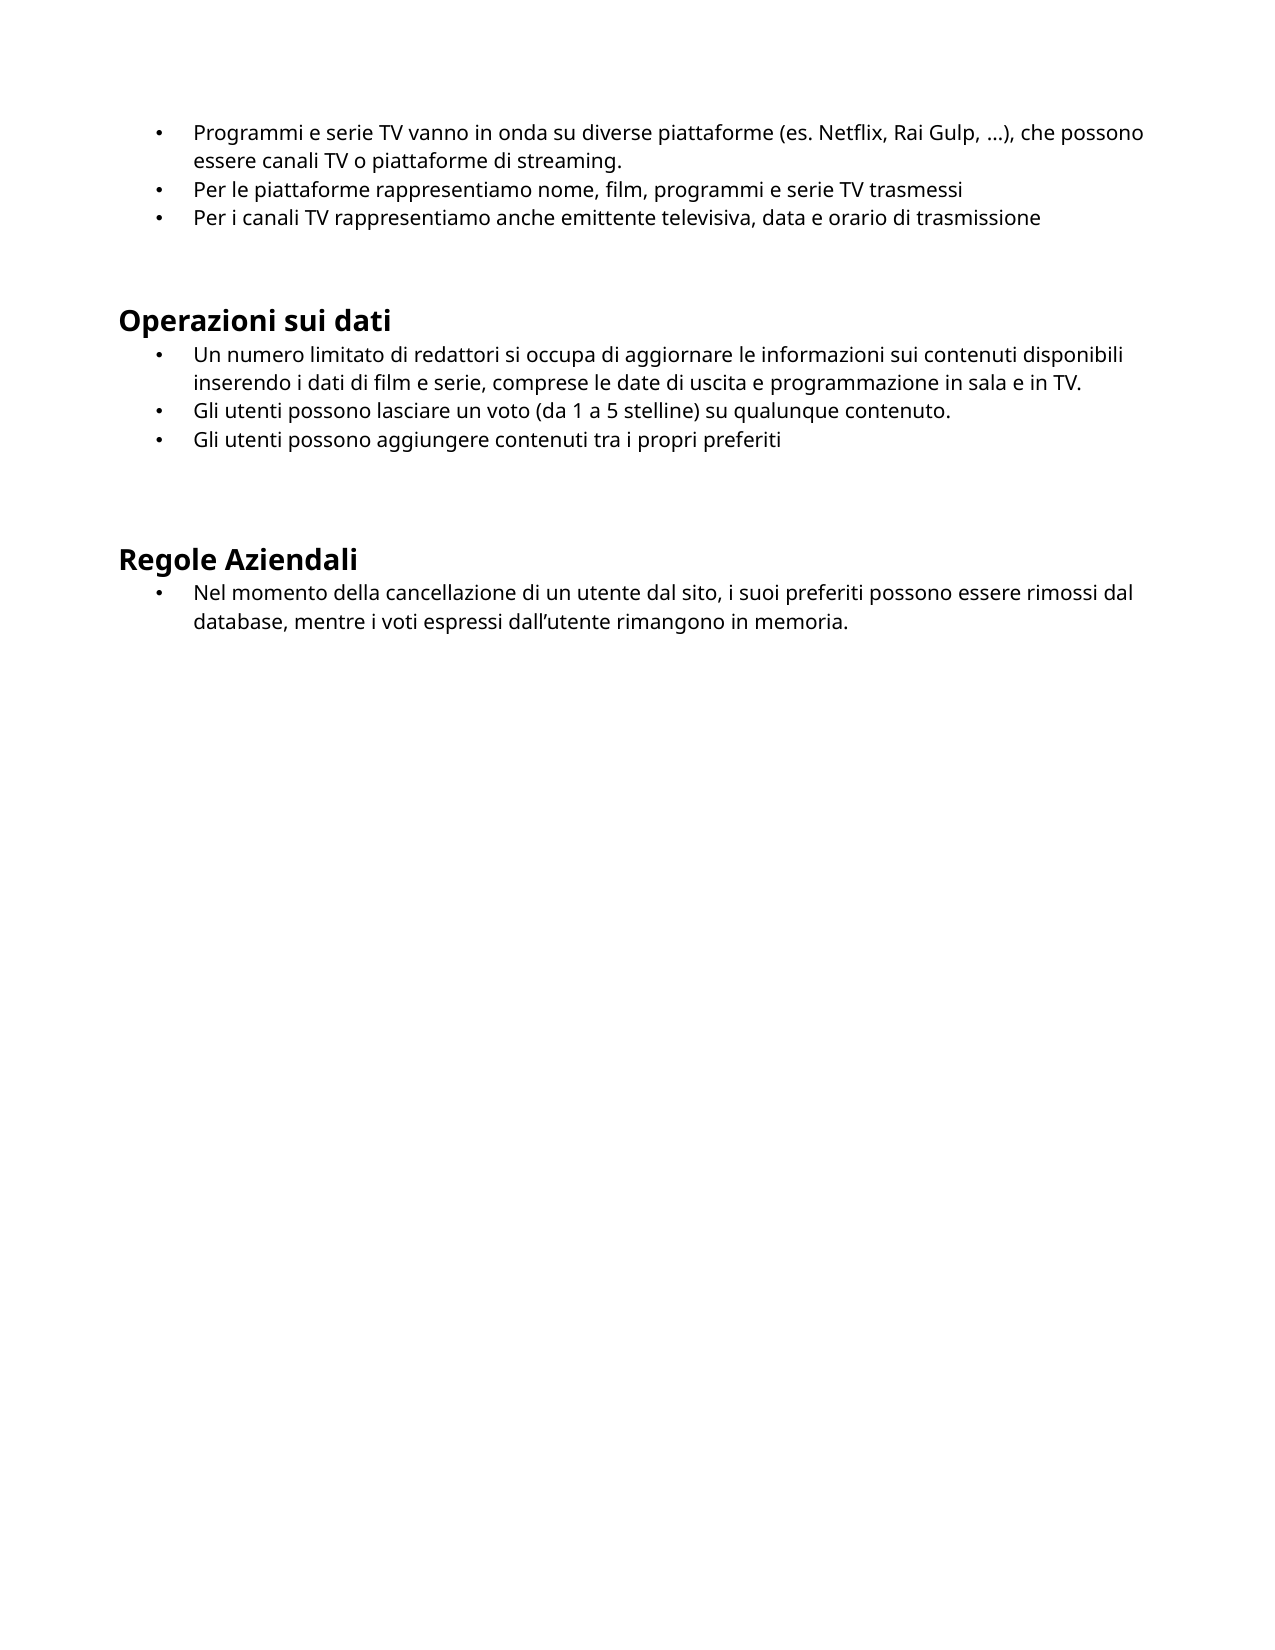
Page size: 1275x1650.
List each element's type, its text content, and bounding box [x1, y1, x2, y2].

list Programmi e serie TV vanno in onda su diverse piattaforme (es. Netflix, Rai Gulp, …), che possono essere canali TV o piattaforme di streaming. [156, 118, 1157, 175]
text Regole Aziendali [118, 539, 1157, 578]
text Operazioni sui dati [118, 300, 1157, 340]
list Gli utenti possono aggiungere contenuti tra i propri preferiti [156, 425, 1157, 453]
list Un numero limitato di redattori si occupa di aggiornare le informazioni sui contenuti disponibili inserendo i dati di film e serie, comprese le date di uscita e programmazione in sala e in TV. [156, 340, 1157, 397]
list Per i canali TV rappresentiamo anche emittente televisiva, data e orario di trasmissione [156, 203, 1157, 232]
list Per le piattaforme rappresentiamo nome, film, programmi e serie TV trasmessi [156, 175, 1157, 203]
list Gli utenti possono lasciare un voto (da 1 a 5 stelline) su qualunque contenuto. [156, 397, 1157, 425]
list Nel momento della cancellazione di un utente dal sito, i suoi preferiti possono essere rimossi dal database, mentre i voti espressi dall’utente rimangono in memoria. [156, 578, 1157, 635]
